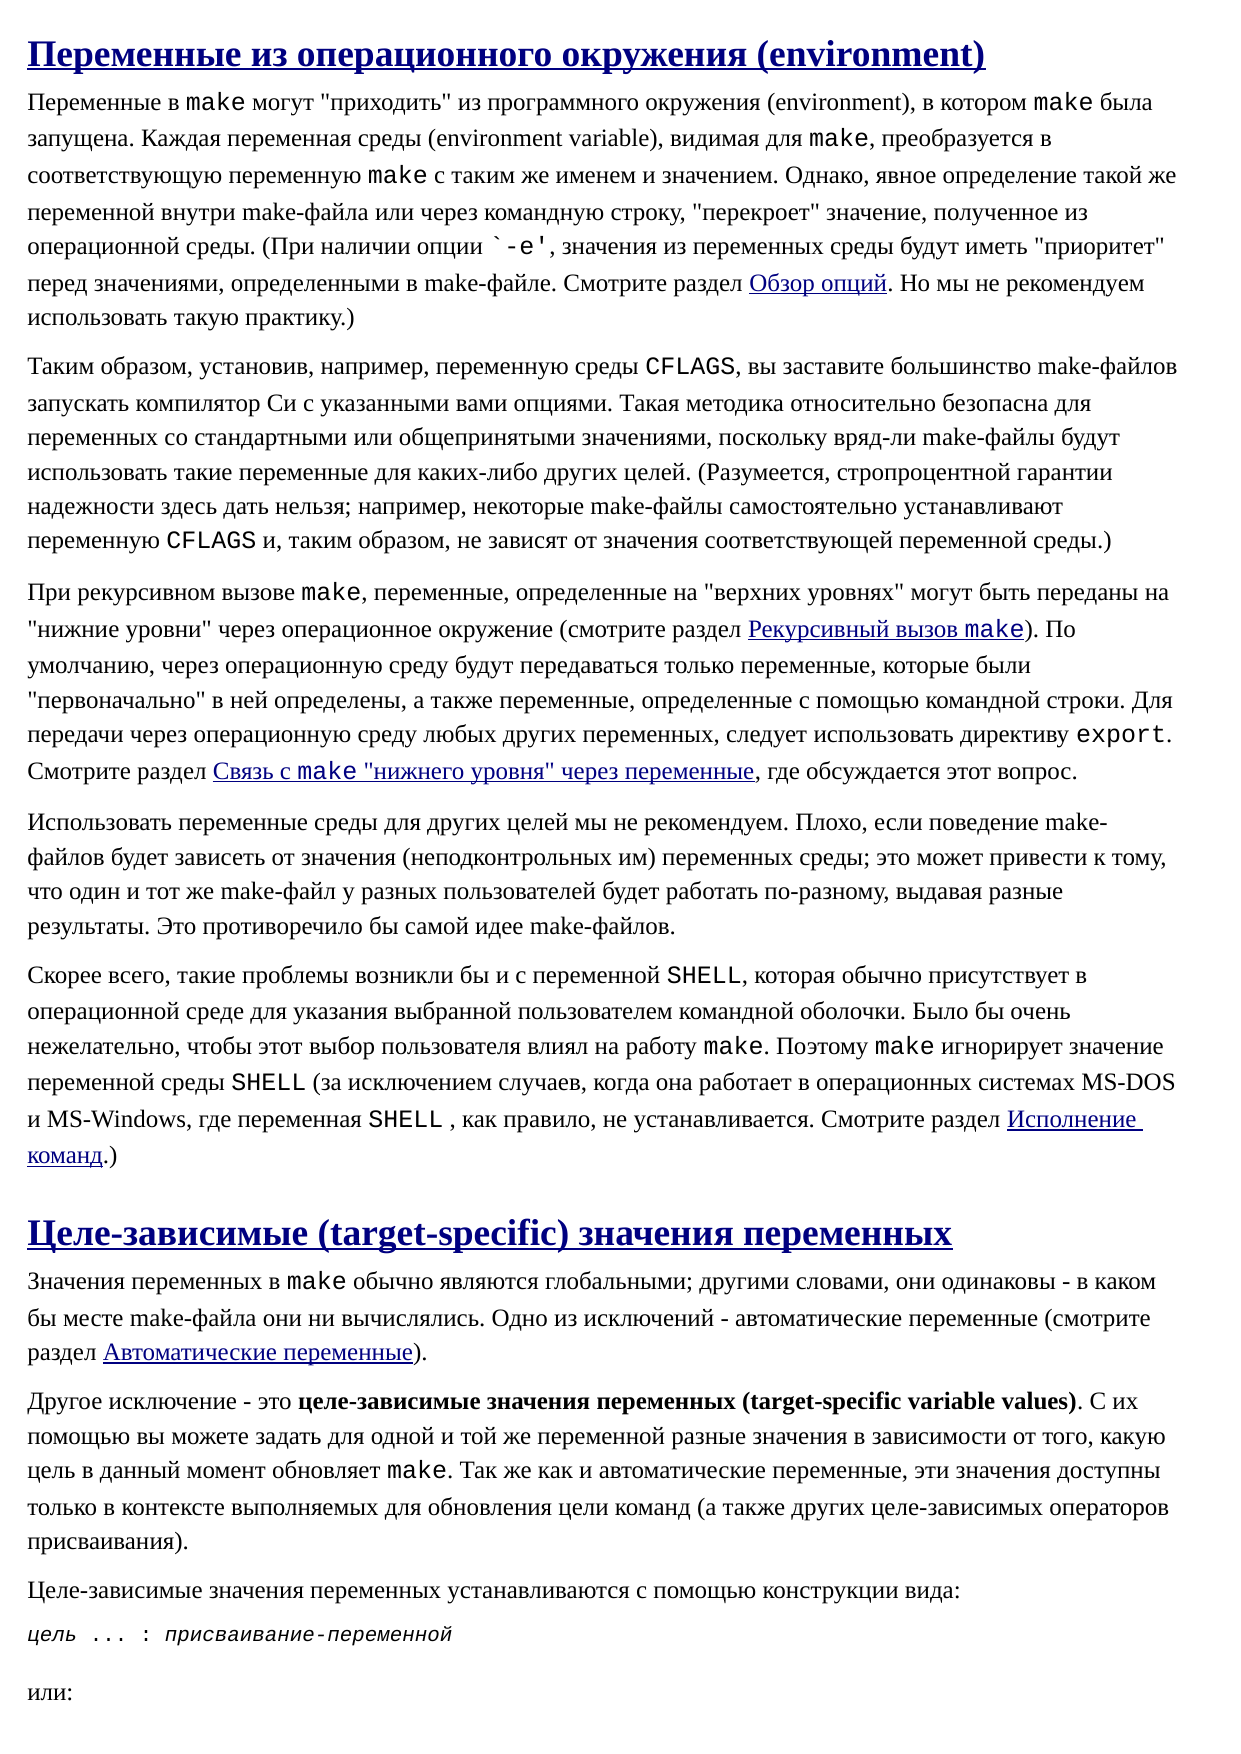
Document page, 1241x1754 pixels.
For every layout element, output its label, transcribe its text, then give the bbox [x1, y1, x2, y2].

text цель ... : присваивание-переменной [27, 1624, 1185, 1648]
subtitle Целе-зависимые (target-specific) значения переменных [27, 1211, 1185, 1254]
text или: [27, 1677, 1185, 1706]
subtitle Переменные из операционного окружения (environment) [27, 31, 1185, 74]
text Целе-зависимые значения переменных устанавливаются с помощью конструкции вида: [27, 1575, 1185, 1604]
text Другое исключение - это целе-зависимые значения переменных (target-specific variable values). С их помощью вы можете задать для одной и той же переменной разные значения в зависимости от того, какую цель в данный момент обновляет make. Так же как и автоматические переменные, эти значения доступны только в контексте выполняемых для обновления цели команд (а также других целе-зависимых операторов присваивания). [27, 1386, 1185, 1555]
text Таким образом, установив, например, переменную среды CFLAGS, вы заставите большинство make-файлов запускать компилятор Си с указанными вами опциями. Такая методика относительно безопасна для переменных со стандартными или общепринятыми значениями, поскольку вряд-ли make-файлы будут использовать такие переменные для каких-либо других целей. (Разумеется, стропроцентной гарантии надежности здесь дать нельзя; например, некоторые make-файлы самостоятельно устанавливают переменную CFLAGS и, таким образом, не зависят от значения соответствующей переменной среды.) [27, 351, 1185, 556]
text Переменные в make могут "приходить" из программного окружения (environment), в котором make была запущена. Каждая переменная среды (environment variable), видимая для make, преобразуется в соответствующую переменную make с таким же именем и значением. Однако, явное определение такой же переменной внутри make-файла или через командную строку, "перекроет" значение, полученное из операционной среды. (При наличии опции `-e', значения из переменных среды будут иметь "приоритет" перед значениями, определенными в make-файле. Смотрите раздел Обзор опций. Но мы не рекомендуем использовать такую практику.) [27, 87, 1185, 331]
text При рекурсивном вызове make, переменные, определенные на "верхних уровнях" могут быть переданы на "нижние уровни" через операционное окружение (смотрите раздел Рекурсивный вызов make). По умолчанию, через операционную среду будут передаваться только переменные, которые были "первоначально" в ней определены, а также переменные, определенные с помощью командной строки. Для передачи через операционную среду любых других переменных, следует использовать директиву export. Смотрите раздел Связь с make "нижнего уровня" через переменные, где обсуждается этот вопрос. [27, 577, 1185, 787]
text Использовать переменные среды для других целей мы не рекомендуем. Плохо, если поведение make-файлов будет зависеть от значения (неподконтрольных им) переменных среды; это может привести к тому, что один и тот же make-файл у разных пользователей будет работать по-разному, выдавая разные результаты. Это противоречило бы самой идее make-файлов. [27, 807, 1185, 939]
text Значения переменных в make обычно являются глобальными; другими словами, они одинаковы - в каком бы месте make-файла они ни вычислялись. Одно из исключений - автоматические переменные (смотрите раздел Автоматические переменные). [27, 1266, 1185, 1366]
text Скорее всего, такие проблемы возникли бы и с переменной SHELL, которая обычно присутствует в операционной среде для указания выбранной пользователем командной оболочки. Было бы очень нежелательно, чтобы этот выбор пользователя влиял на работу make. Поэтому make игнорирует значение переменной среды SHELL (за исключением случаев, когда она работает в операционных системах MS-DOS и MS-Windows, где переменная SHELL , как правило, не устанавливается. Смотрите раздел Исполнение команд.) [27, 960, 1185, 1169]
